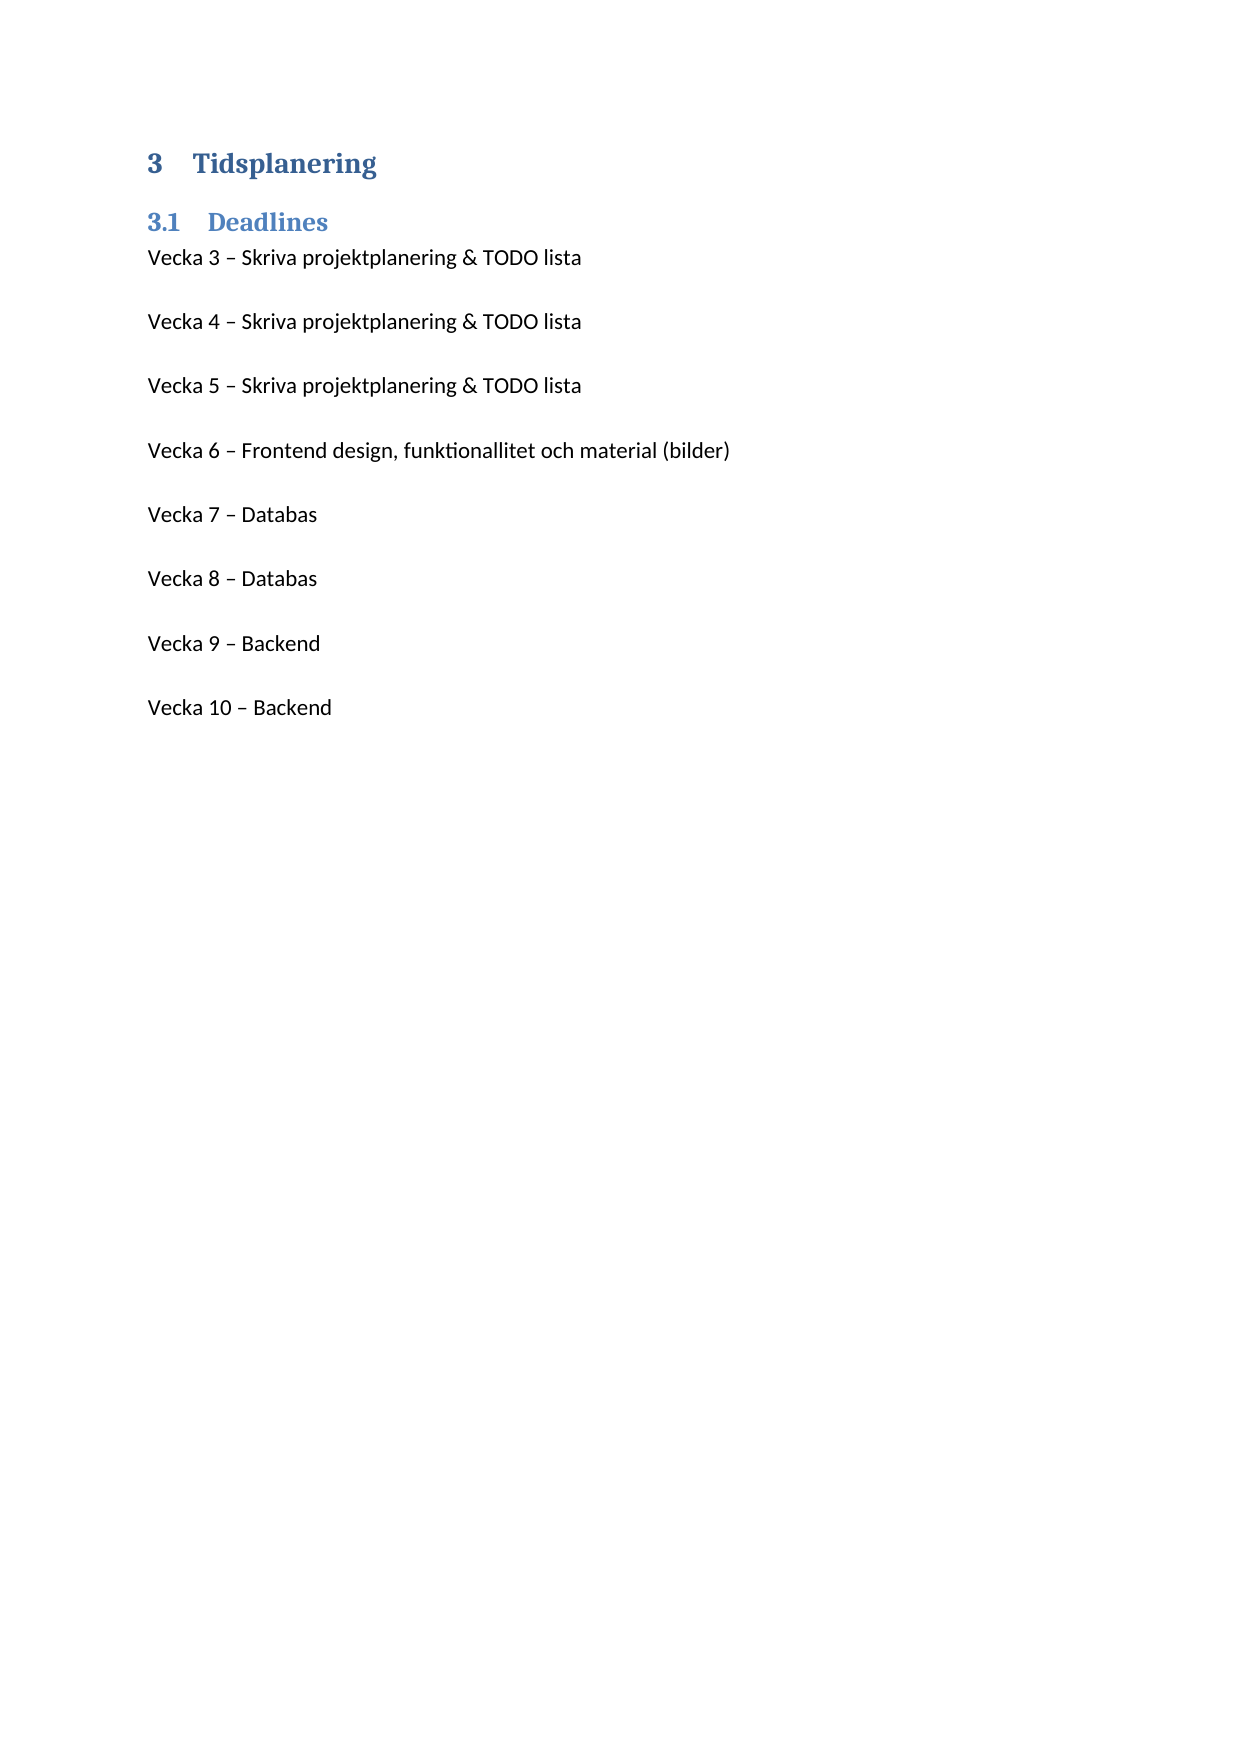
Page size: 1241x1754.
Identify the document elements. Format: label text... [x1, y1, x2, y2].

text Vecka 4 – Skriva projektplanering & TODO lista [148, 307, 1093, 335]
text Vecka 3 – Skriva projektplanering & TODO lista [148, 243, 1093, 271]
subtitle Deadlines [148, 207, 1093, 238]
text Vecka 10 – Backend [148, 693, 1093, 721]
text Vecka 8 – Databas [148, 564, 1093, 593]
text Vecka 6 – Frontend design, funktionallitet och material (bilder) [148, 436, 1093, 464]
text Vecka 7 – Databas [148, 500, 1093, 528]
text Vecka 5 – Skriva projektplanering & TODO lista [148, 371, 1093, 399]
subtitle Tidsplanering [148, 148, 1093, 181]
text Vecka 9 – Backend [148, 629, 1093, 657]
